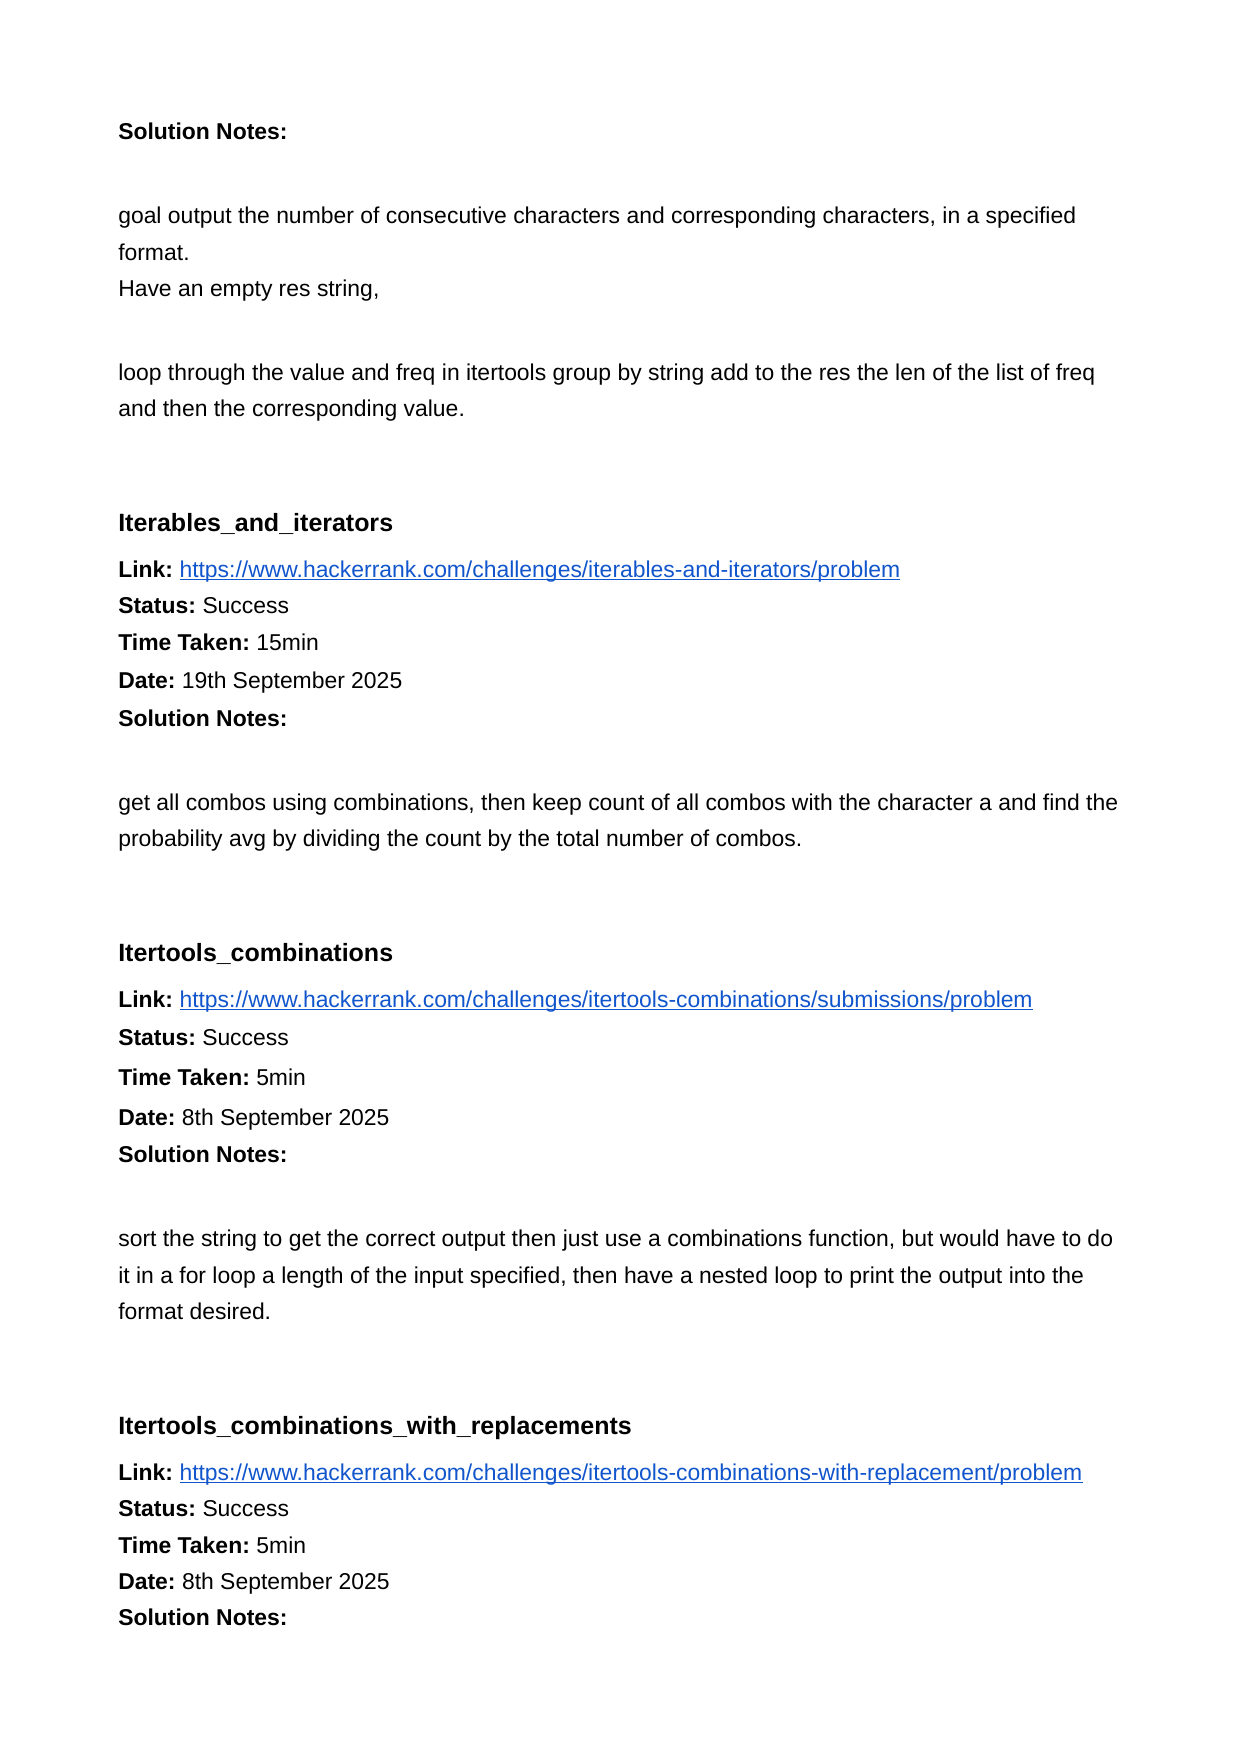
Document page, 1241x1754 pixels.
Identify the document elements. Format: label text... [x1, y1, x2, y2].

text Solution Notes: [118, 1141, 1122, 1168]
subtitle Itertools_combinations_with_replacements [118, 1411, 1122, 1440]
text Link: https://www.hackerrank.com/challenges/iterables-and-iterators/problem [118, 556, 1122, 582]
text Status: Success [118, 1495, 1122, 1522]
text get all combos using combinations, then keep count of all combos with the character a and find the probability avg by dividing the count by the total number of combos. [118, 789, 1122, 851]
text Link: https://www.hackerrank.com/challenges/itertools-combinations/submissions/problem [118, 986, 1122, 1012]
text Status: Success [118, 592, 1122, 619]
text Solution Notes: [118, 1604, 1122, 1631]
text Status: Success [118, 1022, 1122, 1051]
text Have an empty res string, [118, 275, 1122, 301]
text Time Taken: 5min [118, 1062, 1122, 1091]
text Link: https://www.hackerrank.com/challenges/itertools-combinations-with-replacement/problem [118, 1459, 1122, 1485]
text Solution Notes: [118, 705, 1122, 731]
text Solution Notes: [118, 118, 1122, 144]
subtitle Itertools_combinations [118, 938, 1122, 967]
text Date: 8th September 2025 [118, 1568, 1122, 1594]
text Date: 19th September 2025 [118, 665, 1122, 694]
text goal output the number of consecutive characters and corresponding characters, in a specified format. [118, 202, 1122, 265]
text Time Taken: 15min [118, 629, 1122, 655]
text loop through the value and freq in itertools group by string add to the res the len of the list of freq and then the corresponding value. [118, 359, 1122, 421]
text Date: 8th September 2025 [118, 1102, 1122, 1130]
text sort the string to get the correct output then just use a combinations function, but would have to do it in a for loop a length of the input specified, then have a nested loop to print the output into the format desired. [118, 1225, 1122, 1324]
subtitle Iterables_and_iterators [118, 508, 1122, 537]
text Time Taken: 5min [118, 1532, 1122, 1558]
